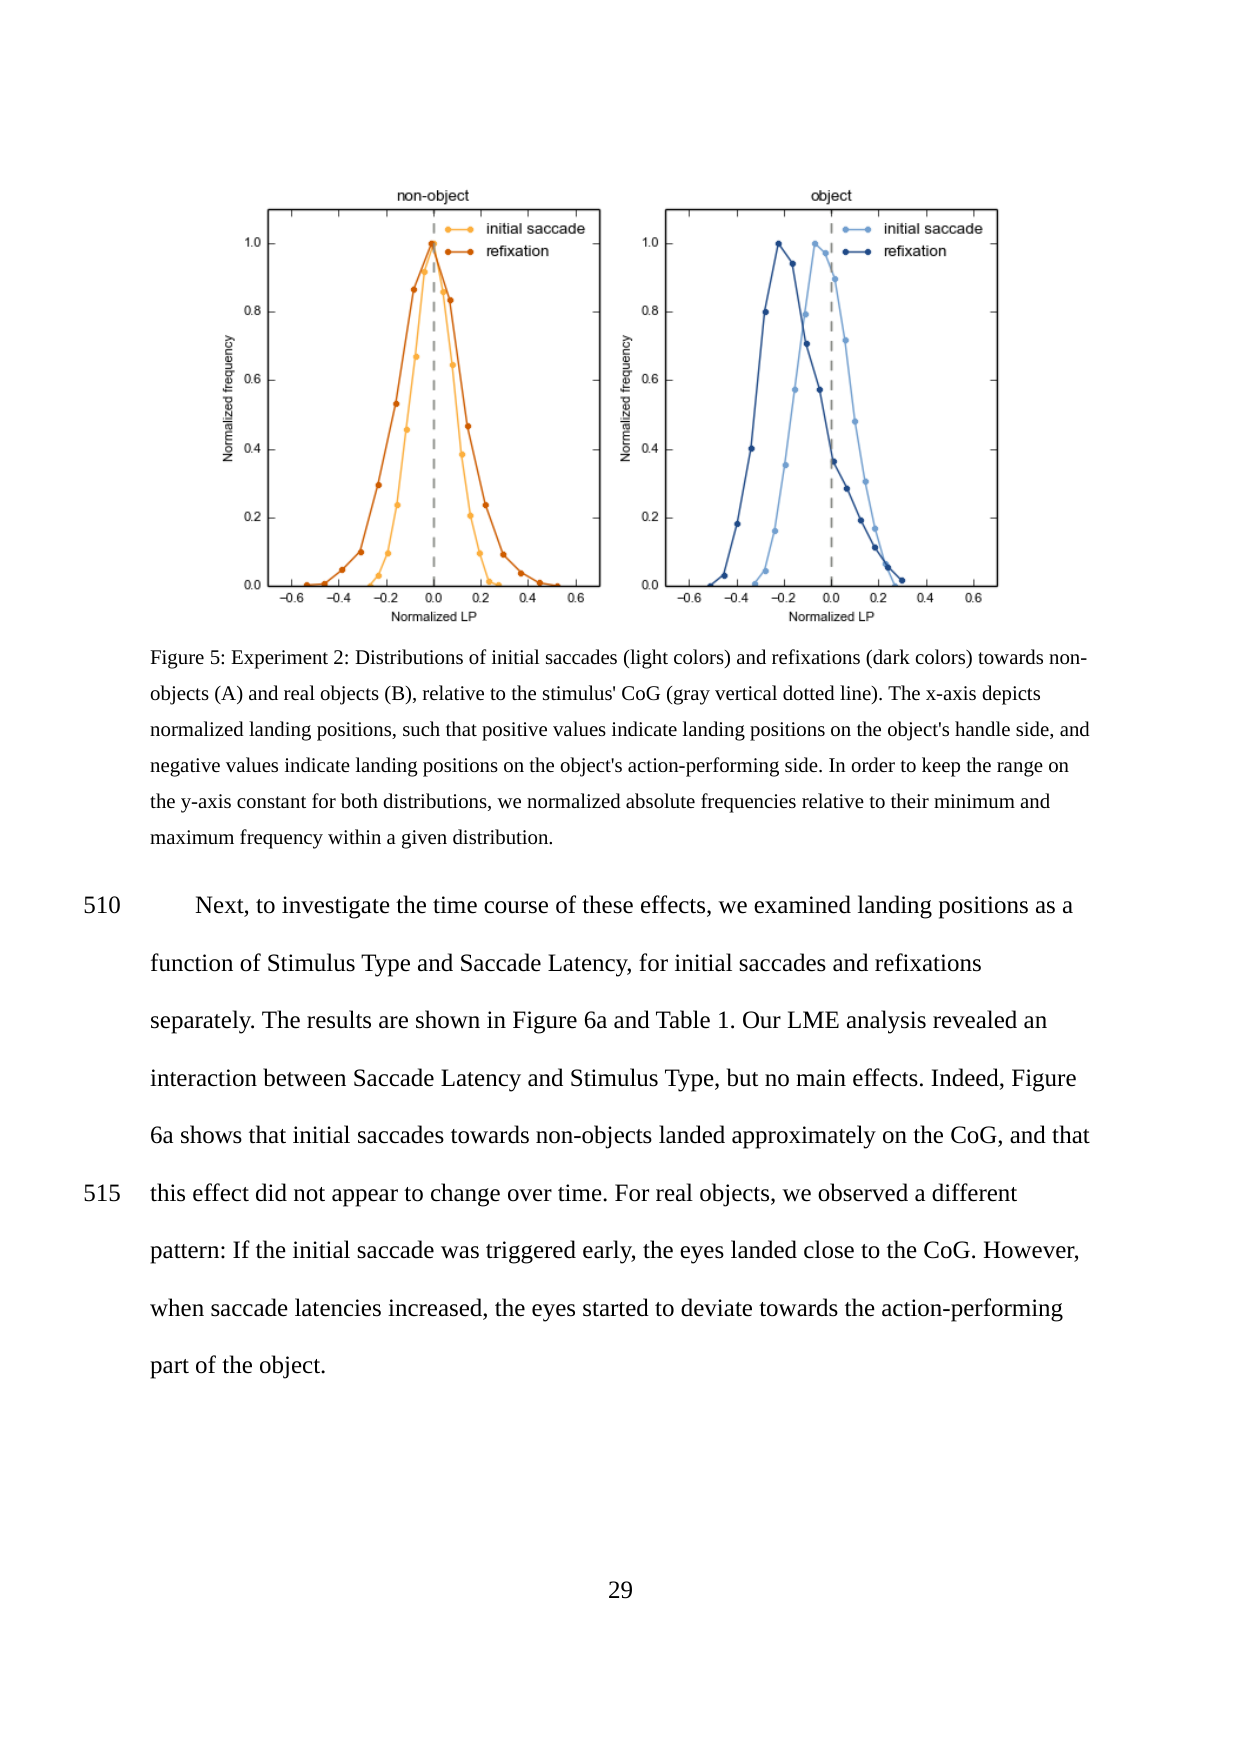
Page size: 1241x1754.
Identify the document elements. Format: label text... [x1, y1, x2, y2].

text Figure 5: Experiment 2: Distributions of initial saccades (light colors) and refixations (dark colors) towards non-objects (A) and real objects (B), relative to the stimulus' CoG (gray vertical dotted line). The x-axis depicts normalized landing positions, such that positive values indicate landing positions on the object's handle side, and negative values indicate landing positions on the object's action-performing side. In order to keep the range on the y-axis constant for both distributions, we normalized absolute frequencies relative to their minimum and maximum frequency within a given distribution. [150, 633, 1091, 849]
picture [150, 162, 1091, 633]
text Next, to investigate the time course of these effects, we examined landing positions as a function of Stimulus Type and Saccade Latency, for initial saccades and refixations separately. The results are shown in Figure 6a and Table 1. Our LME analysis revealed an interaction between Saccade Latency and Stimulus Type, but no main effects. Indeed, Figure 6a shows that initial saccades towards non-objects landed approximately on the CoG, and that this effect did not appear to change over time. For real objects, we observed a different pattern: If the initial saccade was triggered early, the eyes landed close to the CoG. However, when saccade latencies increased, the eyes started to deviate towards the action-performing part of the object. [150, 890, 1091, 1379]
